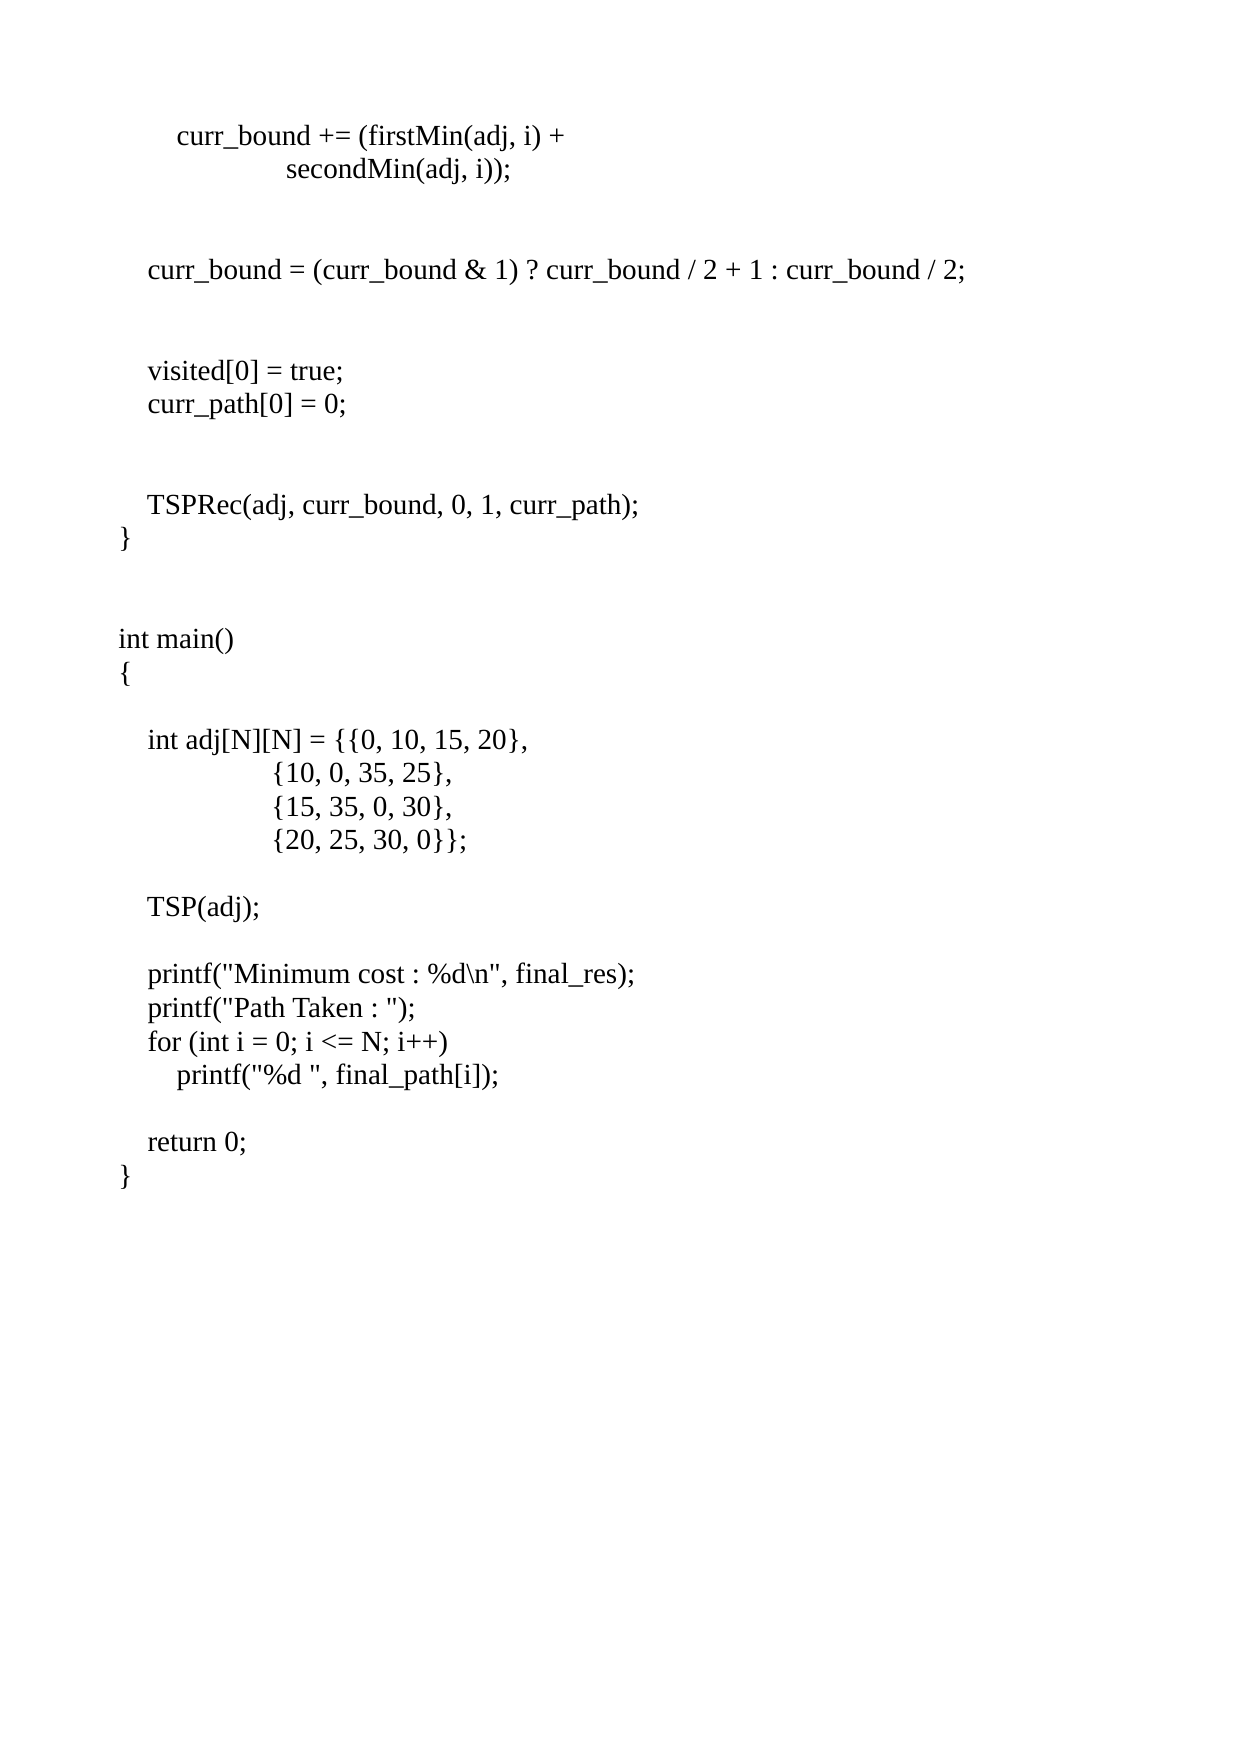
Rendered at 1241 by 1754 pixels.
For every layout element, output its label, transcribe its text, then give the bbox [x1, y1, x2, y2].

text for (int i = 0; i <= N; i++) [118, 1024, 1122, 1057]
text visited[0] = true; [118, 353, 1122, 386]
text curr_bound = (curr_bound & 1) ? curr_bound / 2 + 1 : curr_bound / 2; [118, 252, 1122, 286]
text { [118, 655, 1122, 688]
text curr_path[0] = 0; [118, 386, 1122, 420]
text TSPRec(adj, curr_bound, 0, 1, curr_path); [118, 487, 1122, 521]
text {10, 0, 35, 25}, [118, 755, 1122, 789]
text } [118, 1158, 1122, 1191]
text printf("Path Taken : "); [118, 990, 1122, 1024]
text {20, 25, 30, 0}}; [118, 822, 1122, 856]
text int main() [118, 621, 1122, 655]
text return 0; [118, 1124, 1122, 1158]
text TSP(adj); [118, 889, 1122, 923]
text printf("%d ", final_path[i]); [118, 1057, 1122, 1091]
text } [118, 521, 1122, 554]
text curr_bound += (firstMin(adj, i) + [118, 118, 1122, 152]
text int adj[N][N] = {{0, 10, 15, 20}, [118, 722, 1122, 755]
text printf("Minimum cost : %d\n", final_res); [118, 957, 1122, 990]
text {15, 35, 0, 30}, [118, 789, 1122, 822]
text secondMin(adj, i)); [118, 152, 1122, 185]
